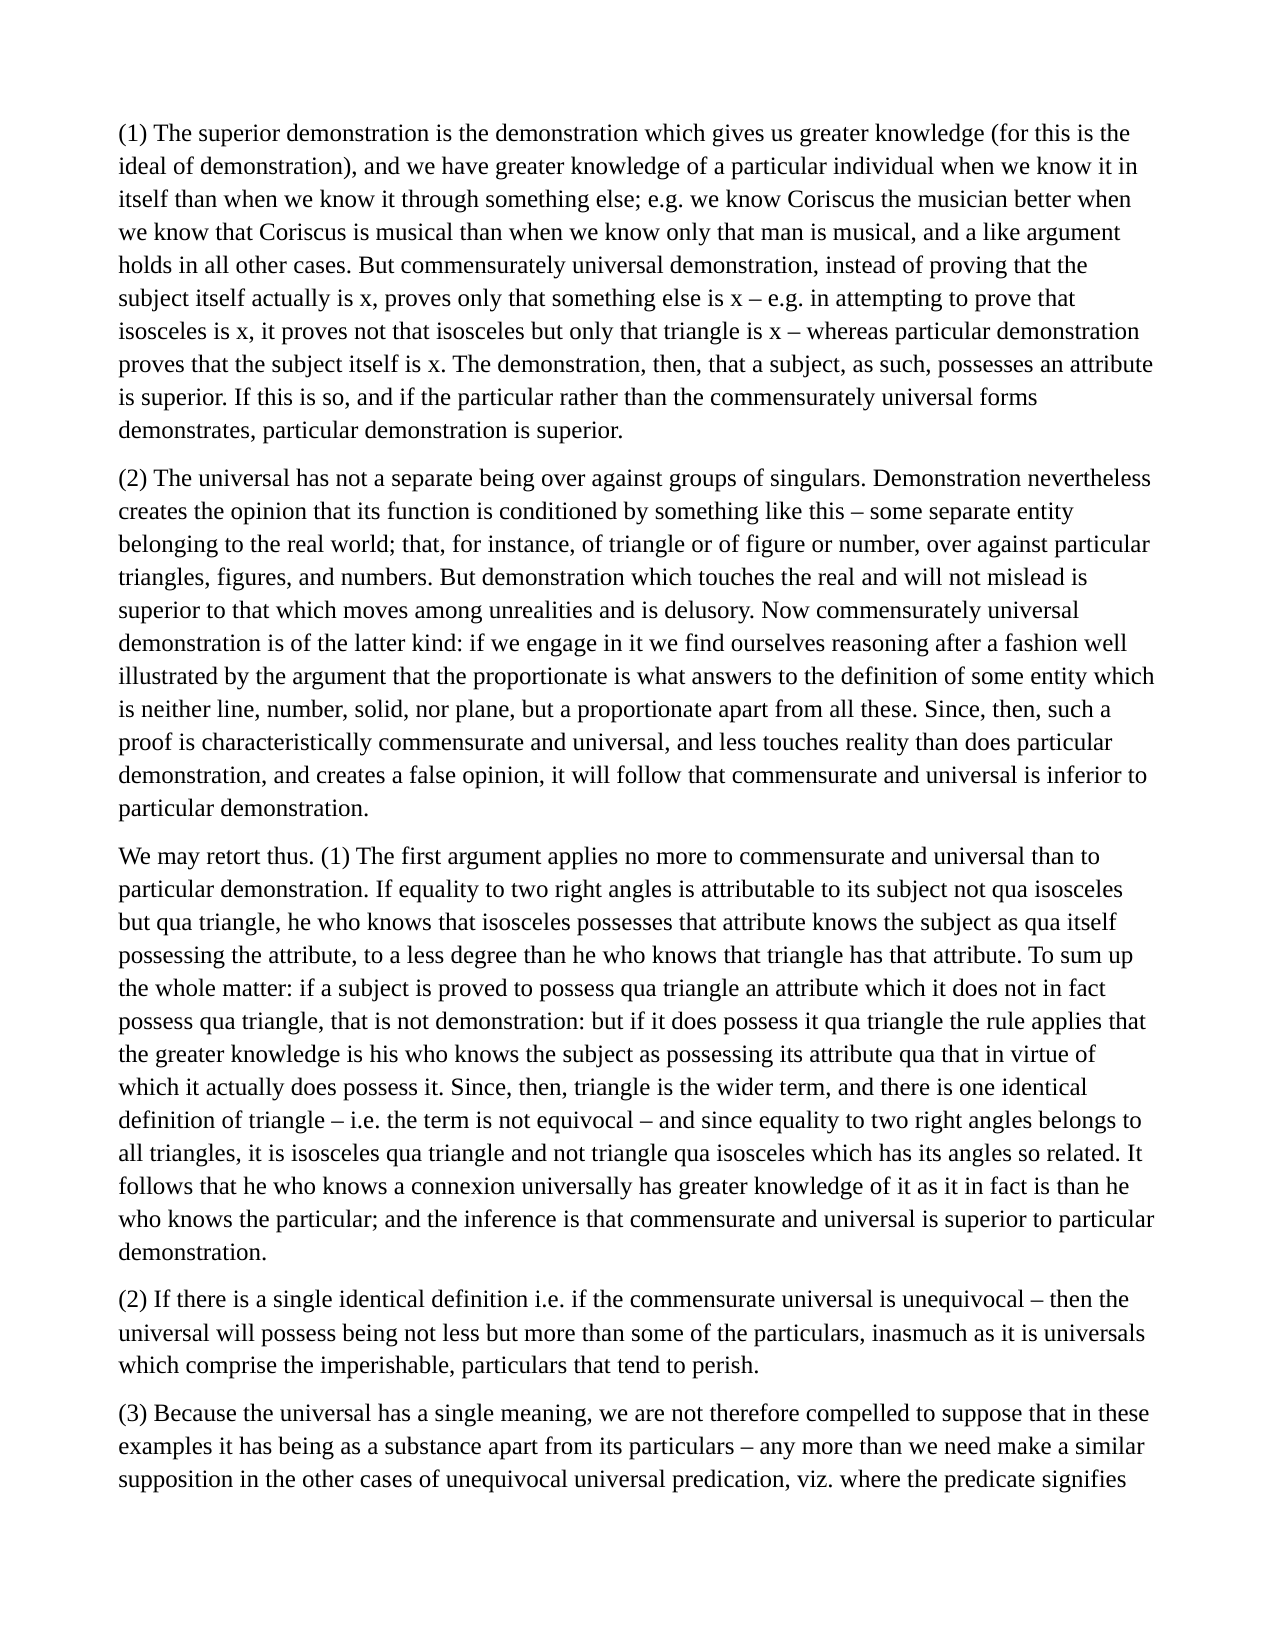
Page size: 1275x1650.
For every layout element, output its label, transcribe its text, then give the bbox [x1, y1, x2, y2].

text We may retort thus. (1) The first argument applies no more to commensurate and universal than to particular demonstration. If equality to two right angles is attributable to its subject not qua isosceles but qua triangle, he who knows that isosceles possesses that attribute knows the subject as qua itself possessing the attribute, to a less degree than he who knows that triangle has that attribute. To sum up the whole matter: if a subject is proved to possess qua triangle an attribute which it does not in fact possess qua triangle, that is not demonstration: but if it does possess it qua triangle the rule applies that the greater knowledge is his who knows the subject as possessing its attribute qua that in virtue of which it actually does possess it. Since, then, triangle is the wider term, and there is one identical definition of triangle – i.e. the term is not equivocal – and since equality to two right angles belongs to all triangles, it is isosceles qua triangle and not triangle qua isosceles which has its angles so related. It follows that he who knows a connexion universally has greater knowledge of it as it in fact is than he who knows the particular; and the inference is that commensurate and universal is superior to particular demonstration. [118, 841, 1157, 1266]
text (2) The universal has not a separate being over against groups of singulars. Demonstration nevertheless creates the opinion that its function is conditioned by something like this – some separate entity belonging to the real world; that, for instance, of triangle or of figure or number, over against particular triangles, figures, and numbers. But demonstration which touches the real and will not mislead is superior to that which moves among unrealities and is delusory. Now commensurately universal demonstration is of the latter kind: if we engage in it we find ourselves reasoning after a fashion well illustrated by the argument that the proportionate is what answers to the definition of some entity which is neither line, number, solid, nor plane, but a proportionate apart from all these. Since, then, such a proof is characteristically commensurate and universal, and less touches reality than does particular demonstration, and creates a false opinion, it will follow that commensurate and universal is inferior to particular demonstration. [118, 463, 1157, 822]
text (3) Because the universal has a single meaning, we are not therefore compelled to suppose that in these examples it has being as a substance apart from its particulars – any more than we need make a similar supposition in the other cases of unequivocal universal predication, viz. where the predicate signifies [118, 1398, 1157, 1493]
text (1) The superior demonstration is the demonstration which gives us greater knowledge (for this is the ideal of demonstration), and we have greater knowledge of a particular individual when we know it in itself than when we know it through something else; e.g. we know Coriscus the musician better when we know that Coriscus is musical than when we know only that man is musical, and a like argument holds in all other cases. But commensurately universal demonstration, instead of proving that the subject itself actually is x, proves only that something else is x – e.g. in attempting to prove that isosceles is x, it proves not that isosceles but only that triangle is x – whereas particular demonstration proves that the subject itself is x. The demonstration, then, that a subject, as such, possesses an attribute is superior. If this is so, and if the particular rather than the commensurately universal forms demonstrates, particular demonstration is superior. [118, 118, 1157, 444]
text (2) If there is a single identical definition i.e. if the commensurate universal is unequivocal – then the universal will possess being not less but more than some of the particulars, inasmuch as it is universals which comprise the imperishable, particulars that tend to perish. [118, 1284, 1157, 1379]
